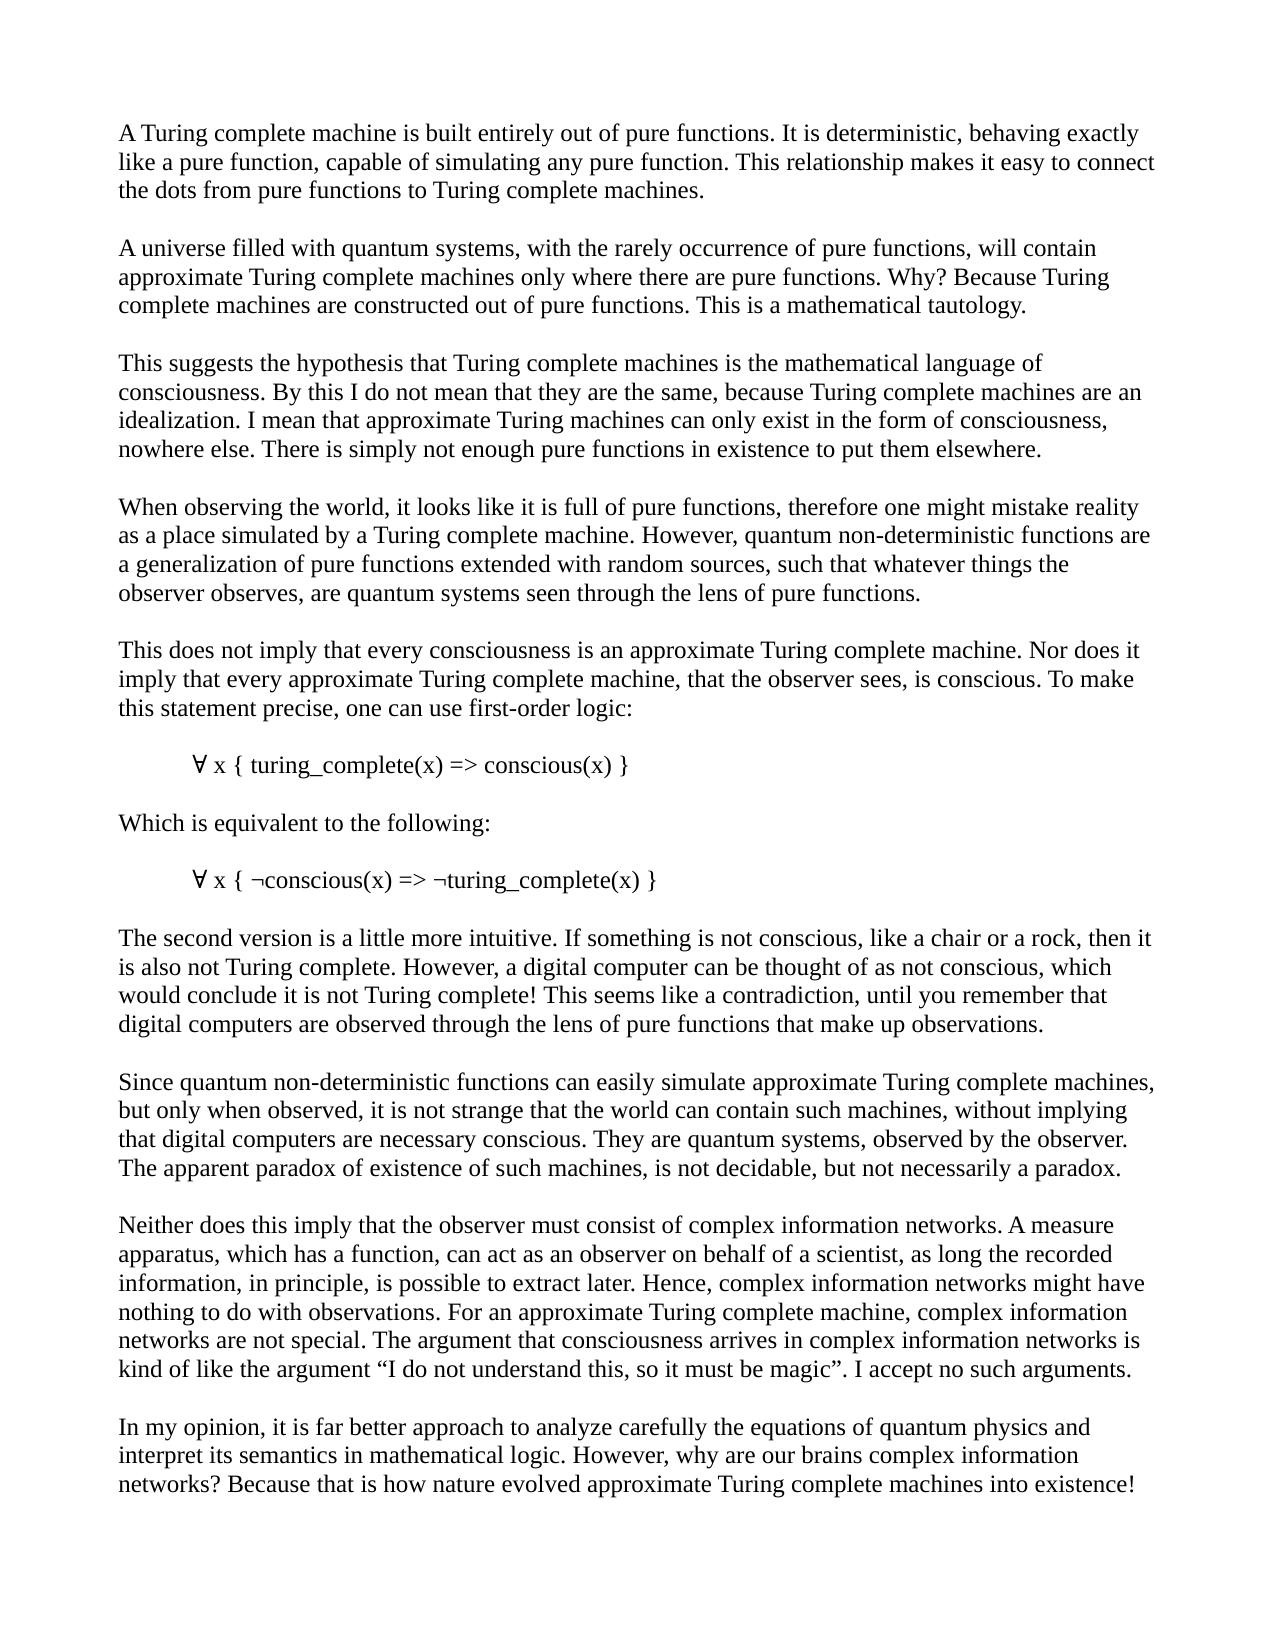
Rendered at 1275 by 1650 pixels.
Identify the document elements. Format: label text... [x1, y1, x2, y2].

text In my opinion, it is far better approach to analyze carefully the equations of quantum physics and interpret its semantics in mathematical logic. However, why are our brains complex information networks? Because that is how nature evolved approximate Turing complete machines into existence! [118, 1412, 1157, 1498]
text A universe filled with quantum systems, with the rarely occurrence of pure functions, will contain approximate Turing complete machines only where there are pure functions. Why? Because Turing complete machines are constructed out of pure functions. This is a mathematical tautology. [118, 233, 1157, 319]
text ∀ x { turing_complete(x) => conscious(x) } [118, 751, 1157, 779]
text A Turing complete machine is built entirely out of pure functions. It is deterministic, behaving exactly like a pure function, capable of simulating any pure function. This relationship makes it easy to connect the dots from pure functions to Turing complete machines. [118, 118, 1157, 204]
text ∀ x { ¬conscious(x) => ¬turing_complete(x) } [118, 866, 1157, 894]
text This does not imply that every consciousness is an approximate Turing complete machine. Nor does it imply that every approximate Turing complete machine, that the observer sees, is conscious. To make this statement precise, one can use first-order logic: [118, 636, 1157, 722]
text This suggests the hypothesis that Turing complete machines is the mathematical language of consciousness. By this I do not mean that they are the same, because Turing complete machines are an idealization. I mean that approximate Turing machines can only exist in the form of consciousness, nowhere else. There is simply not enough pure functions in existence to put them elsewhere. [118, 348, 1157, 463]
text Since quantum non-deterministic functions can easily simulate approximate Turing complete machines, but only when observed, it is not strange that the world can contain such machines, without implying that digital computers are necessary conscious. They are quantum systems, observed by the observer. The apparent paradox of existence of such machines, is not decidable, but not necessarily a paradox. [118, 1067, 1157, 1182]
text The second version is a little more intuitive. If something is not conscious, like a chair or a rock, then it is also not Turing complete. However, a digital computer can be thought of as not conscious, which would conclude it is not Turing complete! This seems like a contradiction, until you remember that digital computers are observed through the lens of pure functions that make up observations. [118, 923, 1157, 1038]
text Neither does this imply that the observer must consist of complex information networks. A measure apparatus, which has a function, can act as an observer on behalf of a scientist, as long the recorded information, in principle, is possible to extract later. Hence, complex information networks might have nothing to do with observations. For an approximate Turing complete machine, complex information networks are not special. The argument that consciousness arrives in complex information networks is kind of like the argument “I do not understand this, so it must be magic”. I accept no such arguments. [118, 1211, 1157, 1383]
text Which is equivalent to the following: [118, 808, 1157, 837]
text When observing the world, it looks like it is full of pure functions, therefore one might mistake reality as a place simulated by a Turing complete machine. However, quantum non-deterministic functions are a generalization of pure functions extended with random sources, such that whatever things the observer observes, are quantum systems seen through the lens of pure functions. [118, 492, 1157, 607]
